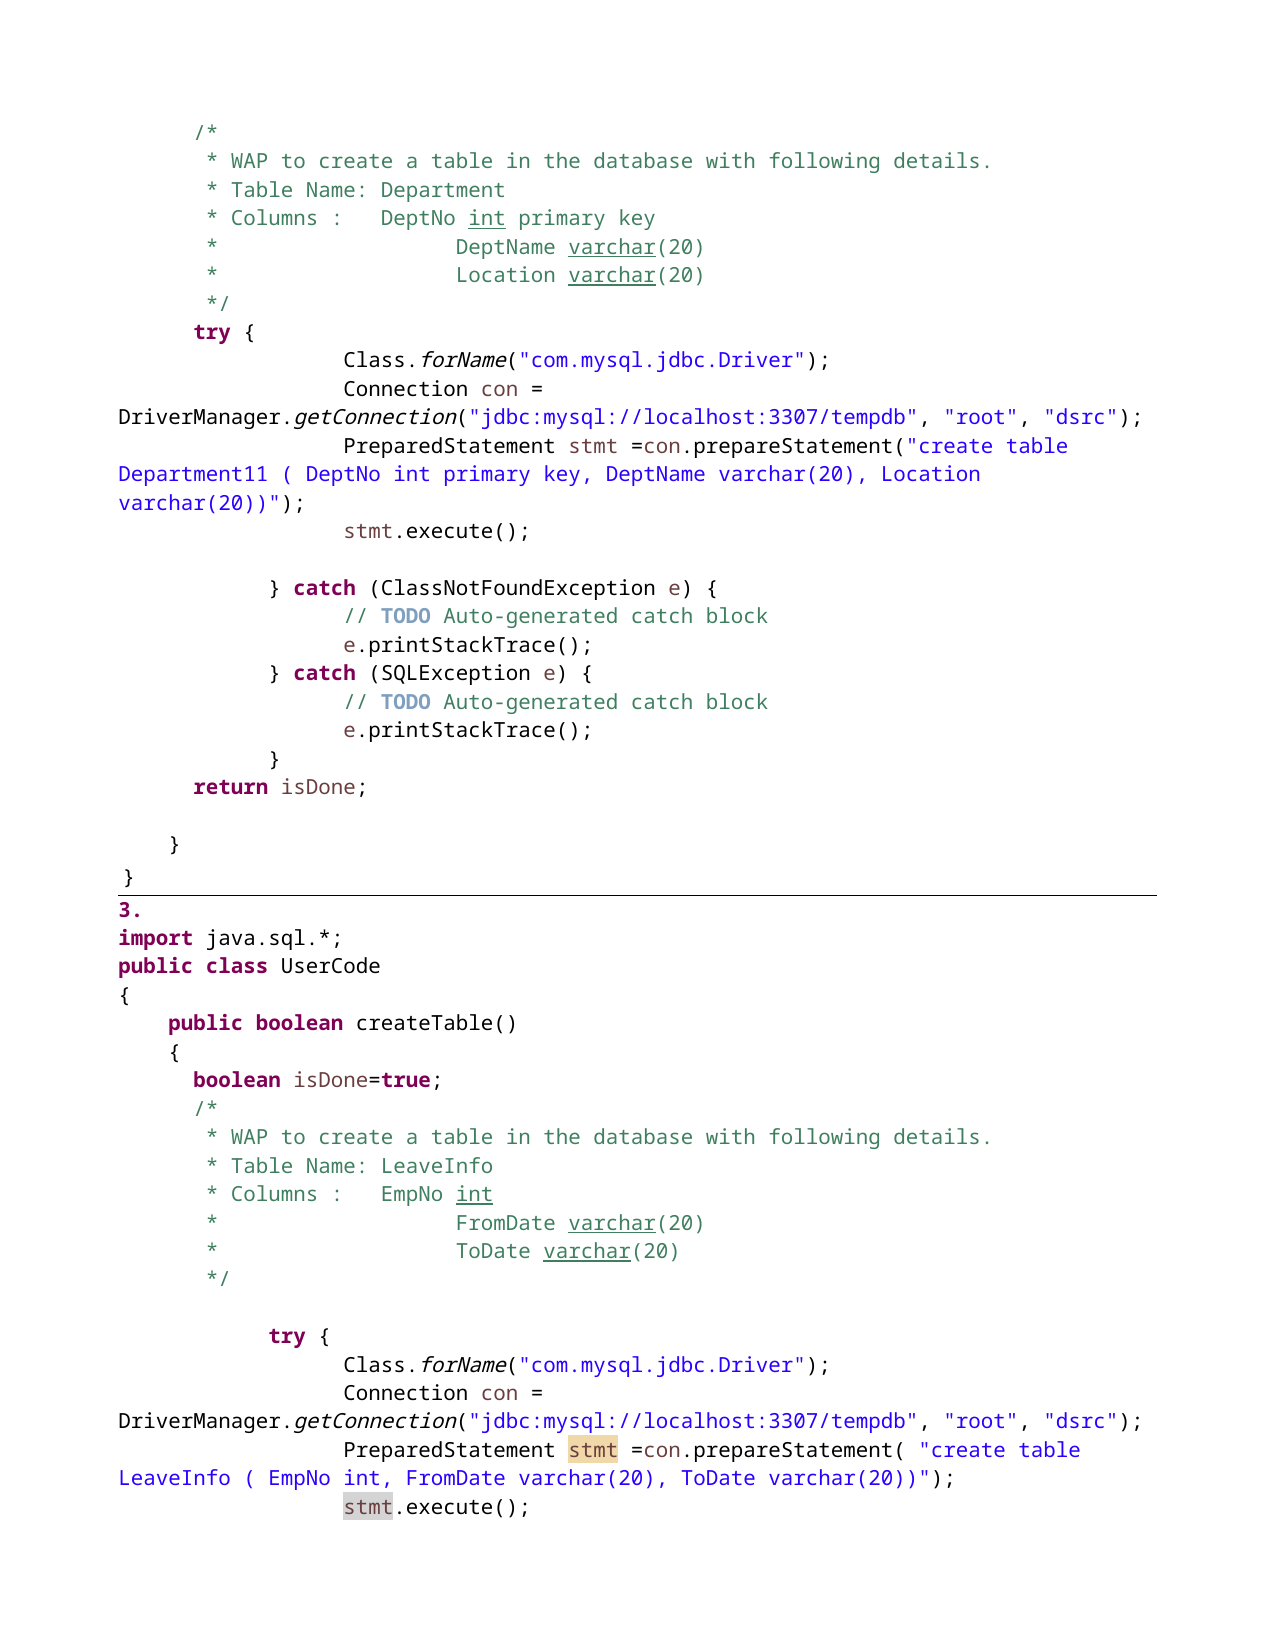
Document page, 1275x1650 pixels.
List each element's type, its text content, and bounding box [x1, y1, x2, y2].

text */ [118, 289, 1157, 317]
text * FromDate varchar(20) [118, 1208, 1157, 1236]
text 3. [118, 896, 1157, 923]
text import java.sql.*; [118, 923, 1157, 952]
text e.printStackTrace(); [118, 715, 1157, 744]
text Class.forName("com.mysql.jdbc.Driver"); [118, 1350, 1157, 1378]
text e.printStackTrace(); [118, 630, 1157, 658]
text stmt.execute(); [118, 516, 1157, 545]
text Class.forName("com.mysql.jdbc.Driver"); [118, 346, 1157, 374]
text */ [118, 1264, 1157, 1293]
text /* [118, 118, 1157, 147]
text public class UserCode [118, 952, 1157, 980]
text * ToDate varchar(20) [118, 1236, 1157, 1264]
text try { [118, 317, 1157, 346]
text /* [118, 1094, 1157, 1122]
text // TODO Auto-generated catch block [118, 687, 1157, 715]
text { [118, 1037, 1157, 1065]
text * Location varchar(20) [118, 260, 1157, 289]
text * Table Name: Department [118, 175, 1157, 203]
text { [118, 980, 1157, 1008]
text Connection con = DriverManager.getConnection("jdbc:mysql://localhost:3307/tempdb", "root", "dsrc"); [118, 1378, 1157, 1435]
text public boolean createTable() [118, 1008, 1157, 1037]
text PreparedStatement stmt =con.prepareStatement("create table Department11 ( DeptNo int primary key, DeptName varchar(20), Location varchar(20))"); [118, 431, 1157, 516]
text // TODO Auto-generated catch block [118, 602, 1157, 630]
text * Columns : DeptNo int primary key [118, 203, 1157, 232]
text } [118, 857, 1157, 895]
text * WAP to create a table in the database with following details. [118, 147, 1157, 175]
text PreparedStatement stmt =con.prepareStatement( "create table LeaveInfo ( EmpNo int, FromDate varchar(20), ToDate varchar(20))"); [118, 1435, 1157, 1492]
text } catch (SQLException e) { [118, 658, 1157, 687]
text boolean isDone=true; [118, 1065, 1157, 1094]
text } [118, 744, 1157, 772]
text stmt.execute(); [118, 1492, 1157, 1520]
text * DeptName varchar(20) [118, 232, 1157, 260]
text try { [118, 1321, 1157, 1350]
text } [118, 829, 1157, 857]
text * Table Name: LeaveInfo [118, 1151, 1157, 1179]
text * Columns : EmpNo int [118, 1179, 1157, 1208]
text * WAP to create a table in the database with following details. [118, 1122, 1157, 1151]
text Connection con = DriverManager.getConnection("jdbc:mysql://localhost:3307/tempdb", "root", "dsrc"); [118, 374, 1157, 431]
text return isDone; [118, 772, 1157, 801]
text } catch (ClassNotFoundException e) { [118, 573, 1157, 602]
